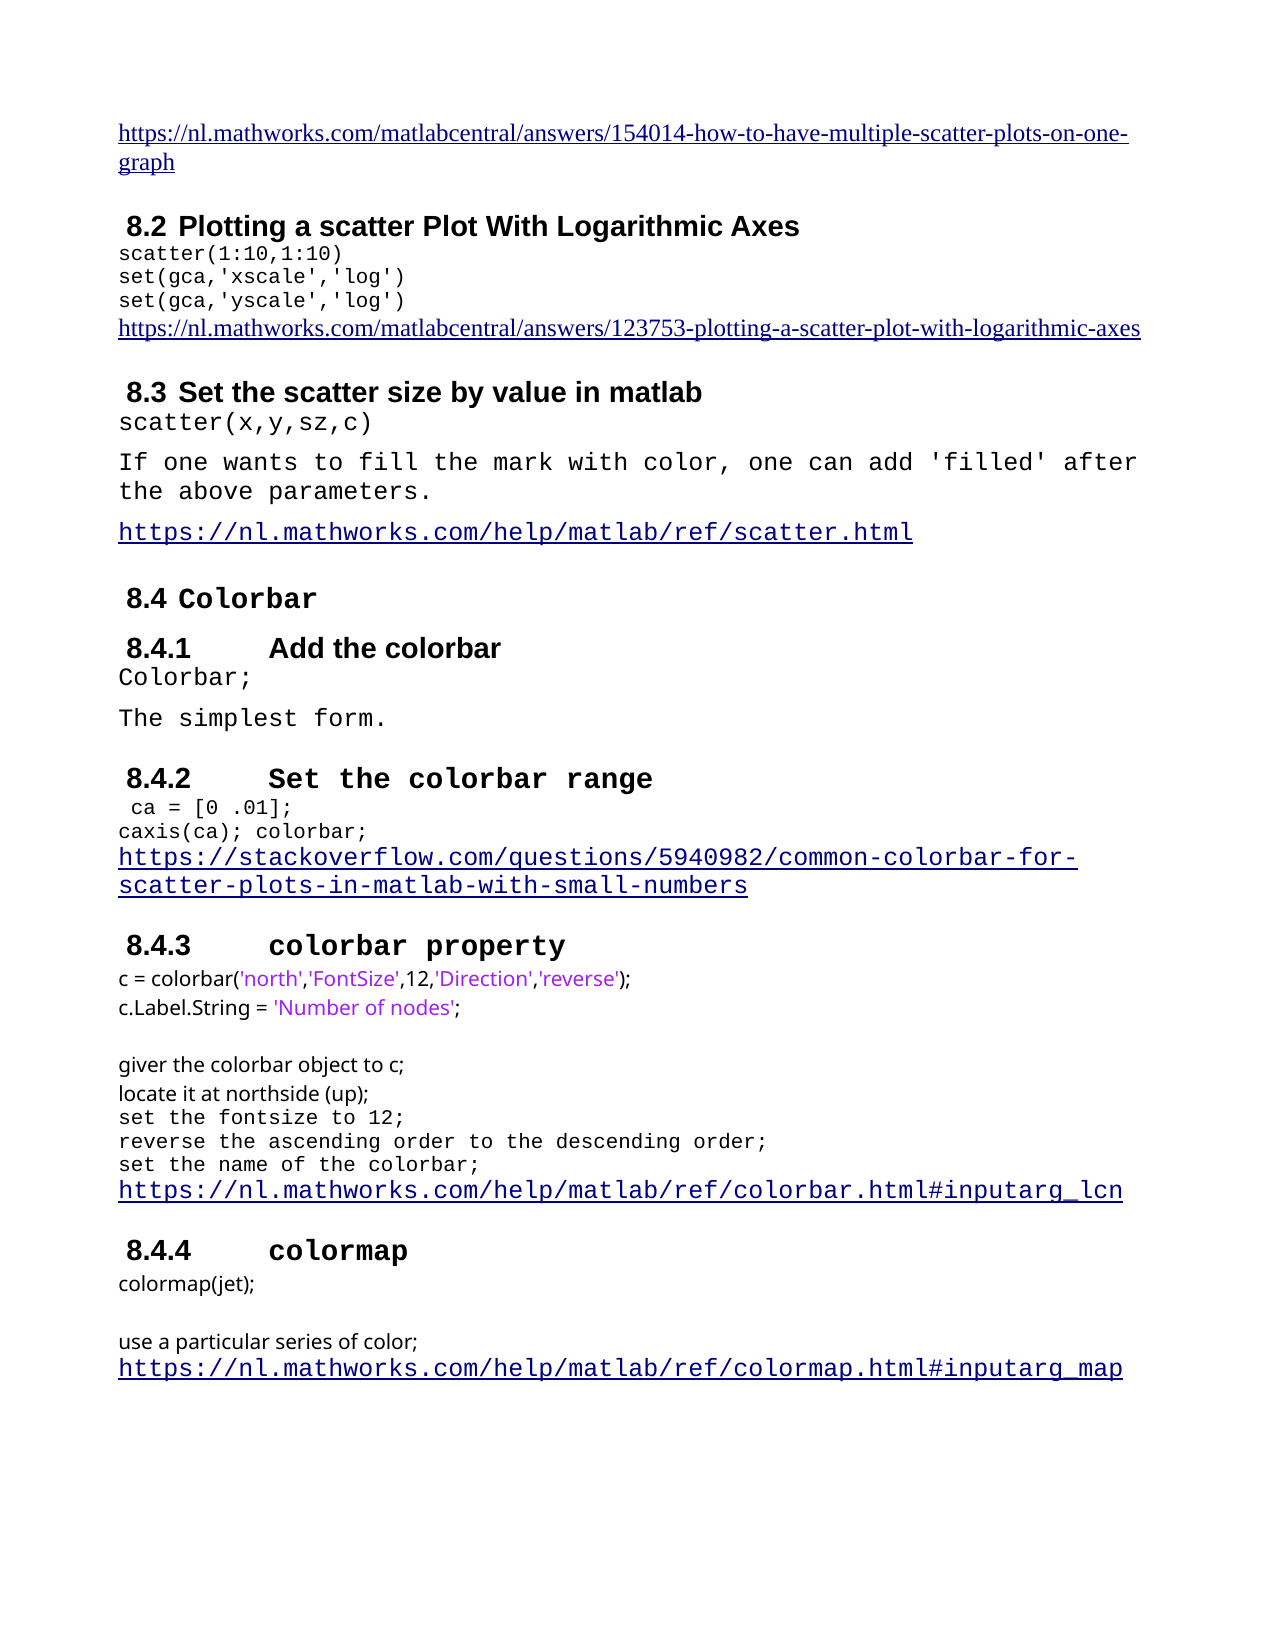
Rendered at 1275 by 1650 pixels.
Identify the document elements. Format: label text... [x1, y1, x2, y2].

text https://nl.mathworks.com/matlabcentral/answers/123753-plotting-a-scatter-plot-with-logarithmic-axes [118, 313, 1157, 342]
text scatter(x,y,sz,c) [118, 409, 1157, 437]
subtitle Set the scatter size by value in matlab [118, 376, 1157, 409]
text https://nl.mathworks.com/matlabcentral/answers/154014-how-to-have-multiple-scatter-plots-on-one-graph [118, 118, 1157, 176]
text set(gca,'xscale','log') [118, 266, 1157, 290]
text set(gca,'yscale','log') [118, 290, 1157, 313]
text https://stackoverflow.com/questions/5940982/common-colorbar-for-scatter-plots-in-matlab-with-small-numbers [118, 845, 1157, 901]
text set the fontsize to 12; [118, 1107, 1157, 1131]
subtitle colormap [118, 1233, 1157, 1269]
subtitle Colorbar [118, 581, 1157, 617]
text reverse the ascending order to the descending order; [118, 1131, 1157, 1154]
subtitle colorbar property [118, 928, 1157, 964]
text colormap(jet); [118, 1269, 1157, 1298]
subtitle Plotting a scatter Plot With Logarithmic Axes [118, 209, 1157, 242]
text The simplest form. [118, 706, 1157, 734]
subtitle Set the colorbar range [118, 761, 1157, 797]
subtitle Add the colorbar [118, 631, 1157, 665]
text c.Label.String = 'Number of nodes'; [118, 993, 1157, 1021]
text https://nl.mathworks.com/help/matlab/ref/scatter.html [118, 519, 1157, 547]
text https://nl.mathworks.com/help/matlab/ref/colormap.html#inputarg_map [118, 1355, 1157, 1383]
text scatter(1:10,1:10) [118, 242, 1157, 266]
text c = colorbar('north','FontSize',12,'Direction','reverse'); [118, 964, 1157, 993]
text use a particular series of color; [118, 1327, 1157, 1355]
text If one wants to fill the mark with color, one can add 'filled' after the above parameters. [118, 450, 1157, 507]
text set the name of the colorbar; [118, 1154, 1157, 1178]
text Colorbar; [118, 665, 1157, 693]
text caxis(ca); colorbar; [118, 821, 1157, 845]
text locate it at northside (up); [118, 1079, 1157, 1107]
text giver the colorbar object to c; [118, 1050, 1157, 1079]
text https://nl.mathworks.com/help/matlab/ref/colorbar.html#inputarg_lcn [118, 1178, 1157, 1206]
text ca = [0 .01]; [118, 797, 1157, 821]
